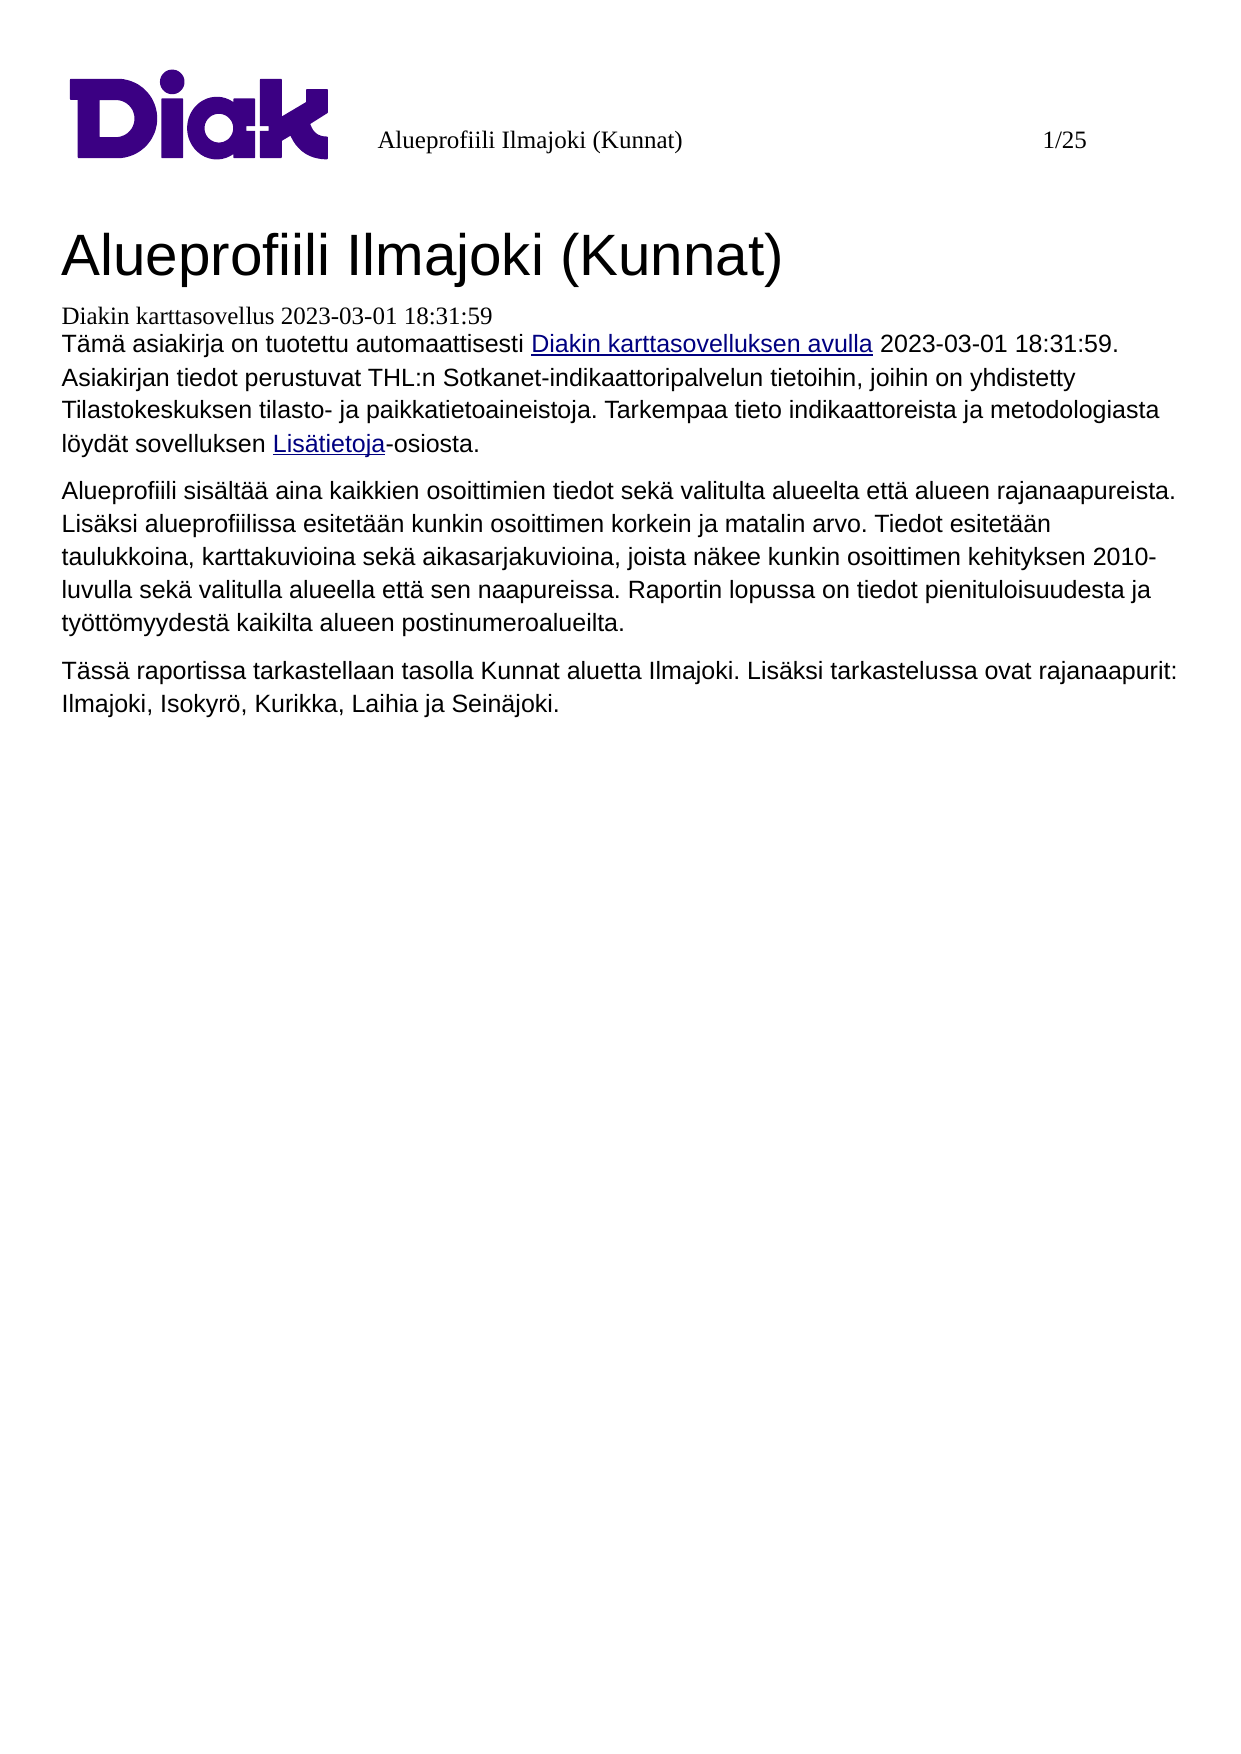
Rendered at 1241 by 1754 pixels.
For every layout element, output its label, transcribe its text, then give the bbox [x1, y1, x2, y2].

text Alueprofiili sisältää aina kaikkien osoittimien tiedot sekä valitulta alueelta että alueen rajanaapureista. Lisäksi alueprofiilissa esitetään kunkin osoittimen korkein ja matalin arvo. Tiedot esitetään taulukkoina, karttakuvioina sekä aikasarjakuvioina, joista näkee kunkin osoittimen kehityksen 2010-luvulla sekä valitulla alueella että sen naapureissa. Raportin lopussa on tiedot pienituloisuudesta ja työttömyydestä kaikilta alueen postinumeroalueilta. [61, 476, 1179, 637]
text Tässä raportissa tarkastellaan tasolla Kunnat aluetta Ilmajoki. Lisäksi tarkastelussa ovat rajanaapurit: Ilmajoki, Isokyrö, Kurikka, Laihia ja Seinäjoki. [61, 656, 1179, 718]
text Tämä asiakirja on tuotettu automaattisesti Diakin karttasovelluksen avulla 2023-03-01 18:31:59. Asiakirjan tiedot perustuvat THL:n Sotkanet-indikaattoripalvelun tietoihin, joihin on yhdistetty Tilastokeskuksen tilasto- ja paikkatietoaineistoja. Tarkempaa tieto indikaattoreista ja metodologiasta löydät sovelluksen Lisätietoja-osiosta. [61, 329, 1179, 457]
title Alueprofiili Ilmajoki (Kunnat) [61, 221, 1179, 288]
text Diakin karttasovellus 2023-03-01 18:31:59 [61, 301, 1179, 329]
